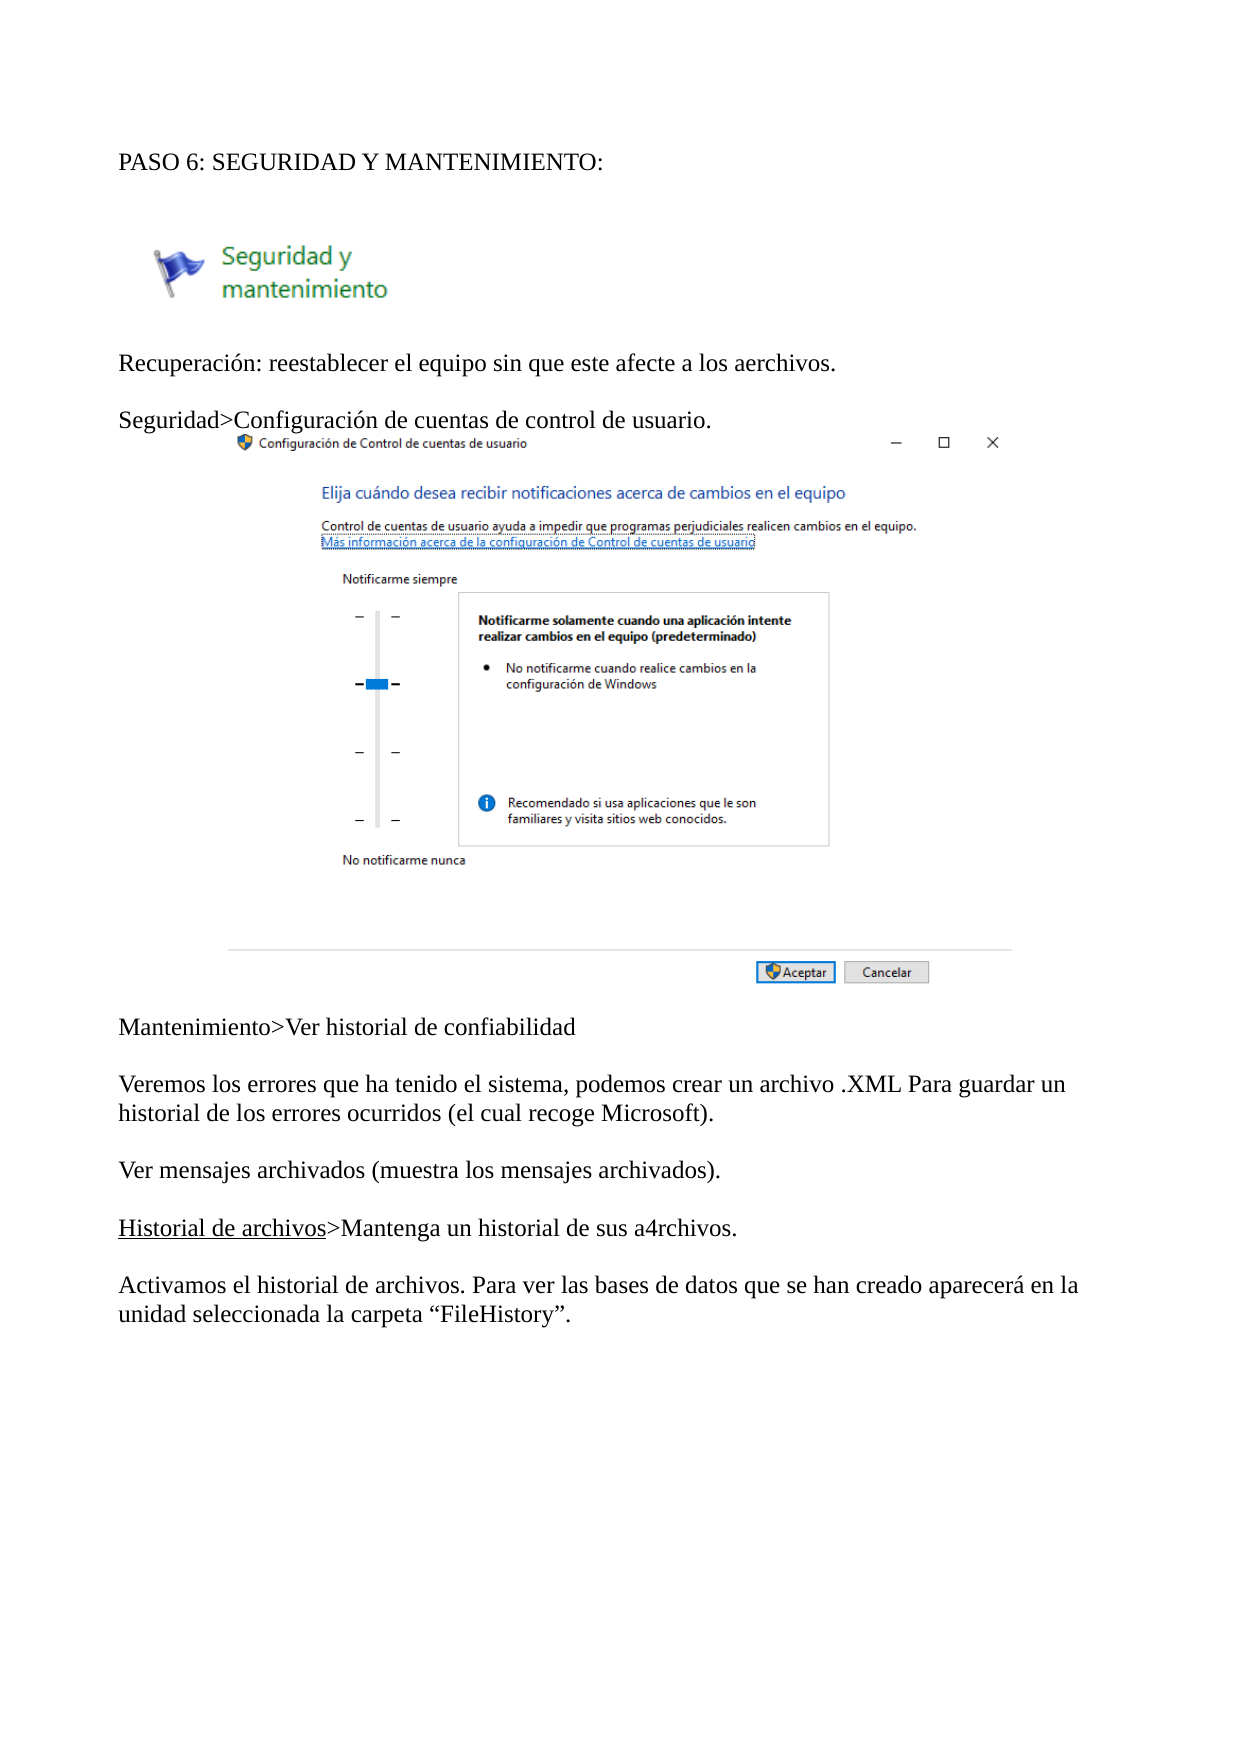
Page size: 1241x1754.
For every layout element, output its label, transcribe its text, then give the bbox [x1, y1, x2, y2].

text Ver mensajes archivados (muestra los mensajes archivados). [118, 1156, 1122, 1184]
text Seguridad>Configuración de cuentas de control de usuario. [118, 406, 1122, 434]
text Historial de archivos>Mantenga un historial de sus a4rchivos. [118, 1213, 1122, 1242]
text Mantenimiento>Ver historial de confiabilidad [118, 492, 1122, 1041]
text Veremos los errores que ha tenido el sistema, podemos crear un archivo .XML Para guardar un historial de los errores ocurridos (el cual recoge Microsoft). [118, 1069, 1122, 1127]
text PASO 6: SEGURIDAD Y MANTENIMIENTO: [118, 147, 1122, 176]
text Activamos el historial de archivos. Para ver las bases de datos que se han creado aparecerá en la unidad seleccionada la carpeta “FileHistory”. [118, 1271, 1122, 1328]
text Recuperación: reestablecer el equipo sin que este afecte a los aerchivos. [118, 348, 1122, 377]
